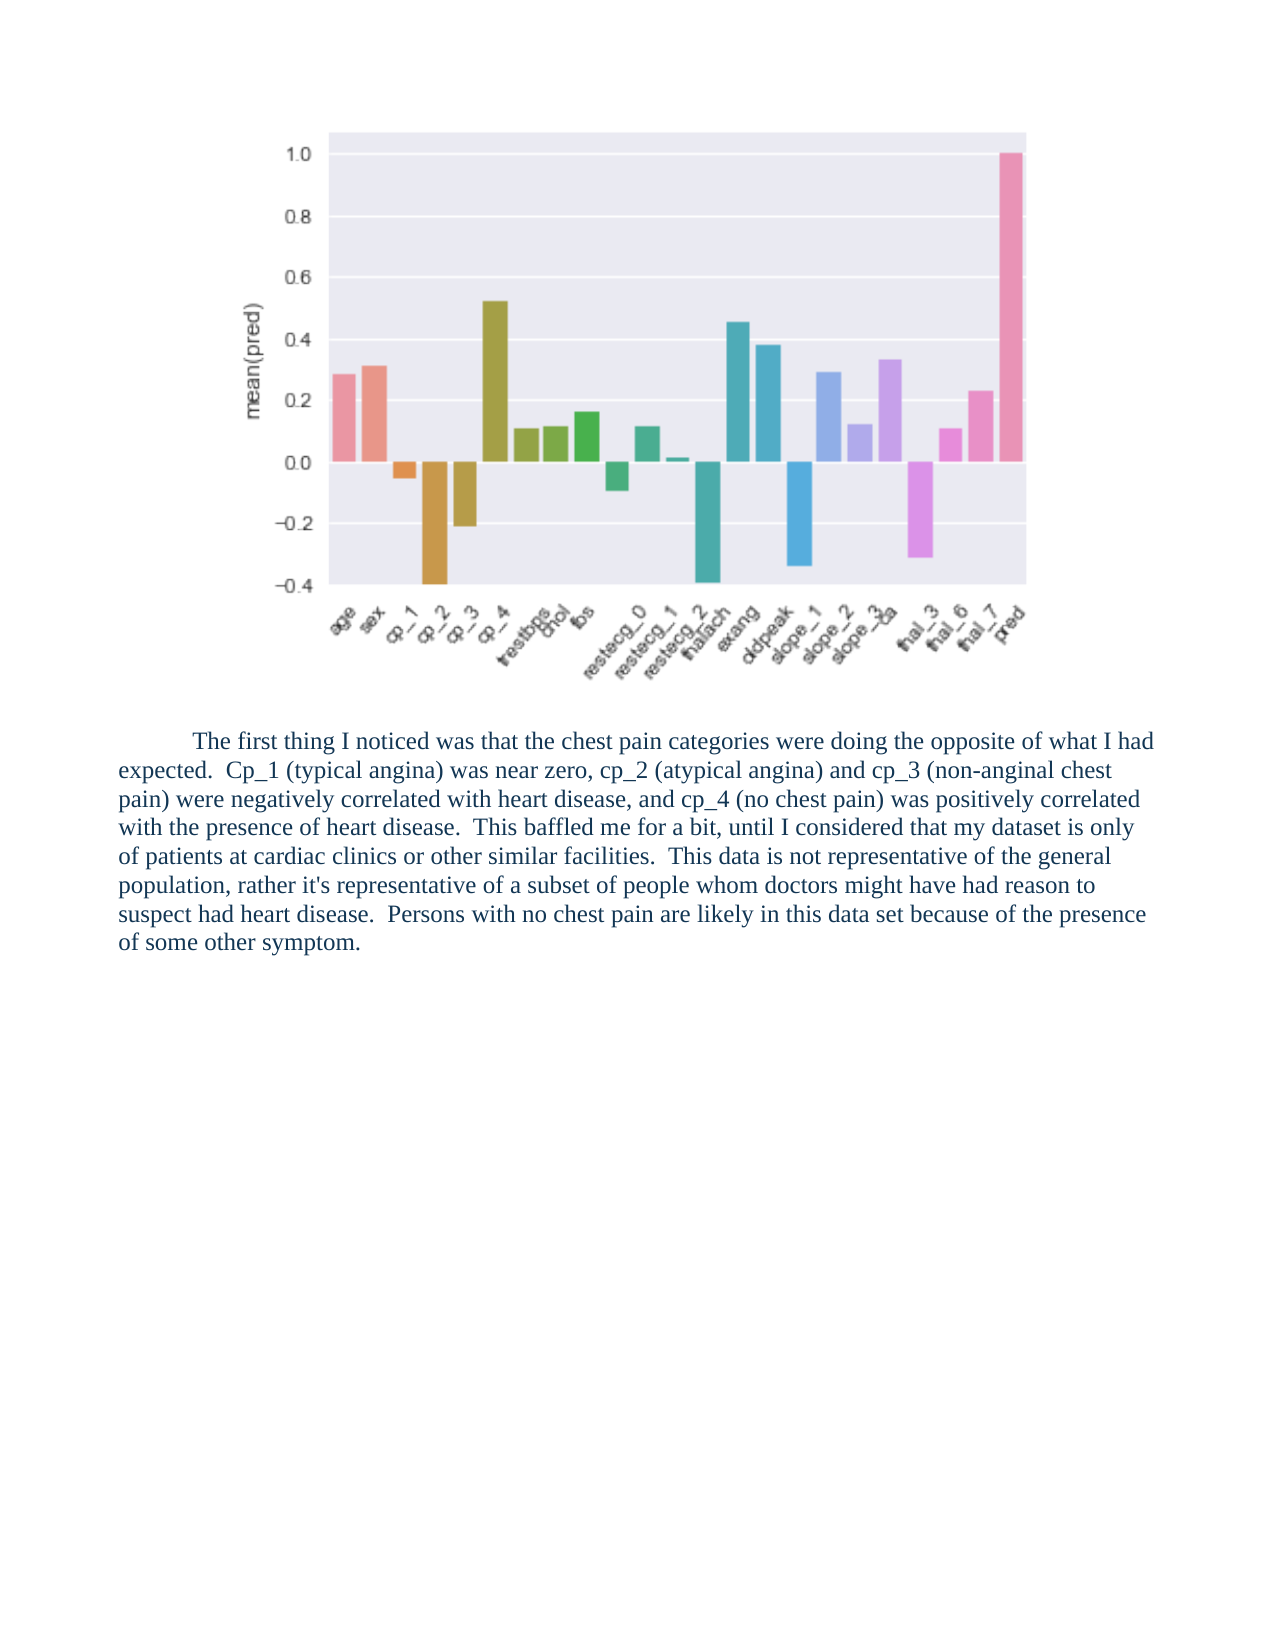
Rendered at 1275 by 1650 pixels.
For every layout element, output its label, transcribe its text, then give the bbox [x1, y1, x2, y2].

text The first thing I noticed was that the chest pain categories were doing the opposite of what I had expected. Cp_1 (typical angina) was near zero, cp_2 (atypical angina) and cp_3 (non-anginal chest pain) were negatively correlated with heart disease, and cp_4 (no chest pain) was positively correlated with the presence of heart disease. This baffled me for a bit, until I considered that my dataset is only of patients at cardiac clinics or other similar facilities. This data is not representative of the general population, rather it's representative of a subset of people whom doctors might have had reason to suspect had heart disease. Persons with no chest pain are likely in this data set because of the presence of some other symptom. [118, 726, 1157, 956]
picture [229, 118, 1046, 698]
